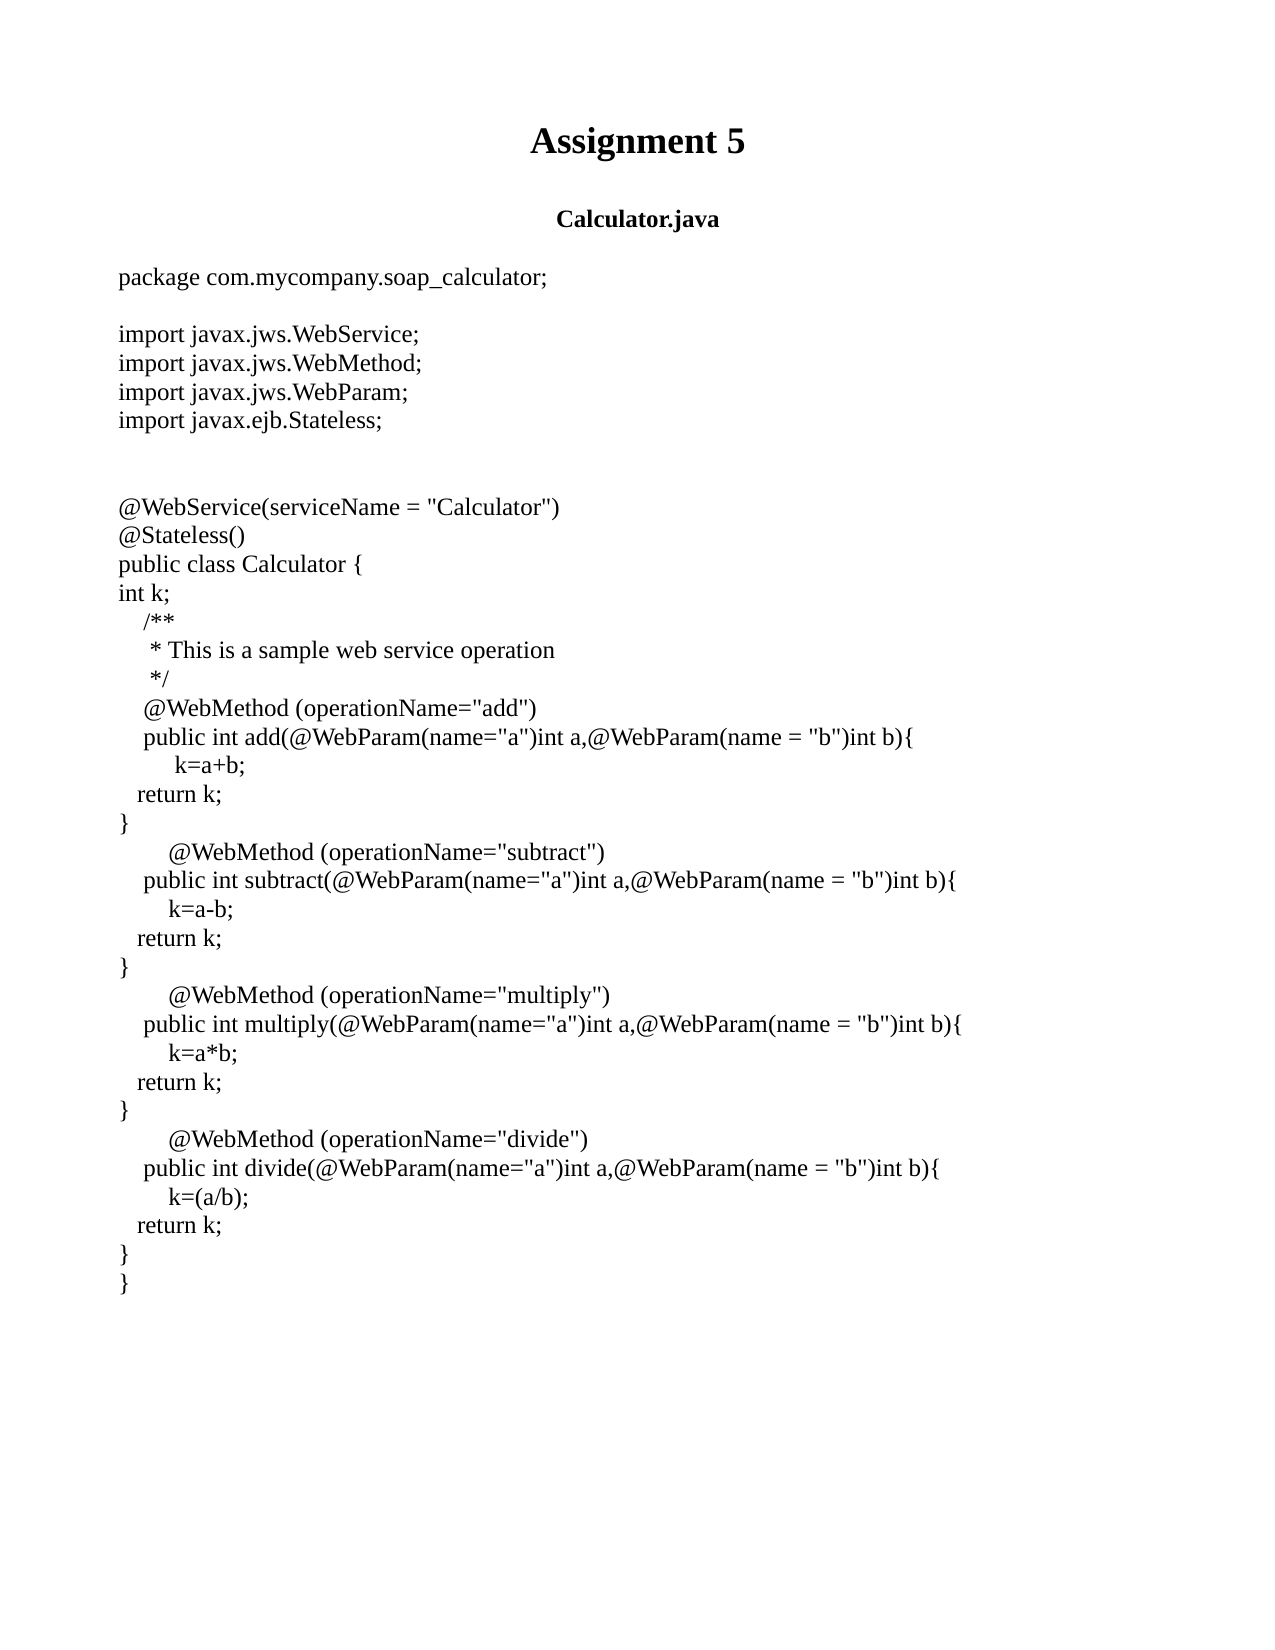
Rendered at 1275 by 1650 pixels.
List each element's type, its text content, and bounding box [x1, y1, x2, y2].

text @WebMethod (operationName="add") [118, 693, 1157, 722]
text return k; [118, 923, 1157, 952]
text /** [118, 607, 1157, 636]
text public class Calculator { [118, 549, 1157, 578]
text int k; [118, 578, 1157, 607]
text import javax.jws.WebParam; [118, 377, 1157, 406]
text @WebMethod (operationName="divide") [118, 1124, 1157, 1153]
text return k; [118, 1067, 1157, 1096]
text import javax.jws.WebService; [118, 319, 1157, 348]
text } [118, 952, 1157, 981]
text import javax.jws.WebMethod; [118, 348, 1157, 377]
text import javax.ejb.Stateless; [118, 406, 1157, 434]
text @WebService(serviceName = "Calculator") [118, 492, 1157, 521]
text Assignment 5 [118, 118, 1157, 161]
text } [118, 1096, 1157, 1124]
text public int divide(@WebParam(name="a")int a,@WebParam(name = "b")int b){ [118, 1153, 1157, 1182]
text } [118, 808, 1157, 837]
text return k; [118, 1211, 1157, 1239]
text } [118, 1268, 1157, 1297]
text package com.mycompany.soap_calculator; [118, 262, 1157, 291]
text k=(a/b); [118, 1182, 1157, 1211]
text @Stateless() [118, 521, 1157, 549]
text k=a-b; [118, 894, 1157, 923]
text @WebMethod (operationName="multiply") [118, 981, 1157, 1009]
text } [118, 1239, 1157, 1268]
text k=a+b; [118, 751, 1157, 779]
text */ [118, 664, 1157, 693]
text Calculator.java [118, 204, 1157, 233]
text public int add(@WebParam(name="a")int a,@WebParam(name = "b")int b){ [118, 722, 1157, 751]
text public int multiply(@WebParam(name="a")int a,@WebParam(name = "b")int b){ [118, 1009, 1157, 1038]
text return k; [118, 779, 1157, 808]
text * This is a sample web service operation [118, 636, 1157, 664]
text public int subtract(@WebParam(name="a")int a,@WebParam(name = "b")int b){ [118, 866, 1157, 894]
text k=a*b; [118, 1038, 1157, 1067]
text @WebMethod (operationName="subtract") [118, 837, 1157, 866]
